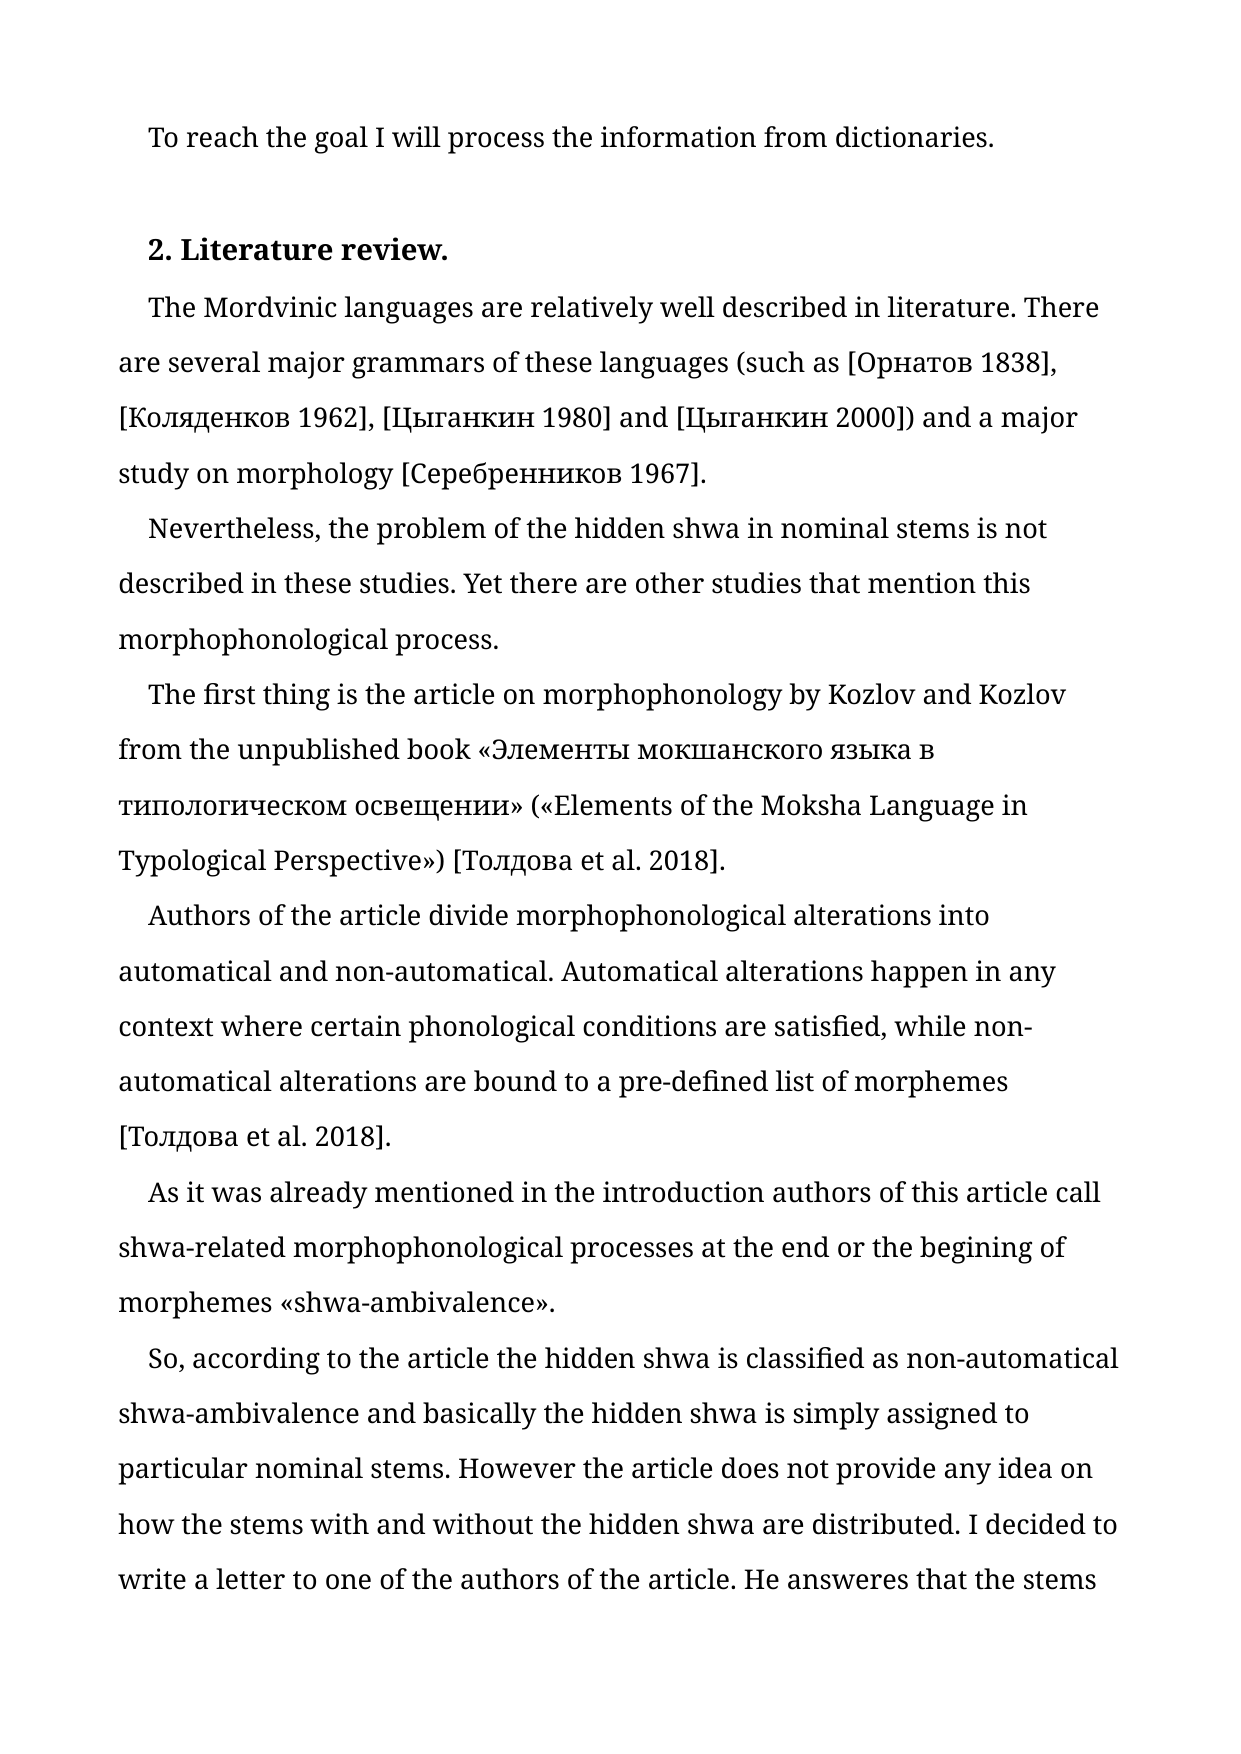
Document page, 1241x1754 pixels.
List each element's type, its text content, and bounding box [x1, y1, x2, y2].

text To reach the goal I will process the information from dictionaries. [118, 118, 1122, 155]
text The first thing is the article on morphophonology by Kozlov and Kozlov from the unpublished book «Элементы мокшанского языка в типологическом освещении» («Elements of the Moksha Language in Typological Perspective») [Толдова et al. 2018]. [118, 675, 1122, 878]
text Nevertheless, the problem of the hidden shwa in nominal stems is not described in these studies. Yet there are other studies that mention this morphophonological process. [118, 509, 1122, 657]
text The Mordvinic languages are relatively well described in literature. There are several major grammars of these languages (such as [Орнатов 1838], [Коляденков 1962], [Цыганкин 1980] and [Цыганкин 2000]) and a major study on morphology [Серебренников 1967]. [118, 288, 1122, 491]
text Authors of the article divide morphophonological alterations into automatical and non-automatical. Automatical alterations happen in any context where certain phonological conditions are satisfied, while non-automatical alterations are bound to a pre-defined list of morphemes [Толдова et al. 2018]. [118, 897, 1122, 1155]
text 2. Literature review. [118, 229, 1122, 268]
text As it was already mentioned in the introduction authors of this article call shwa-related morphophonological processes at the end or the begining of morphemes «shwa-ambivalence». [118, 1173, 1122, 1321]
text So, according to the article the hidden shwa is classified as non-automatical shwa-ambivalence and basically the hidden shwa is simply assigned to particular nominal stems. However the article does not provide any idea on how the stems with and without the hidden shwa are distributed. I decided to write a letter to one of the authors of the article. He answeres that the stems [118, 1339, 1122, 1597]
